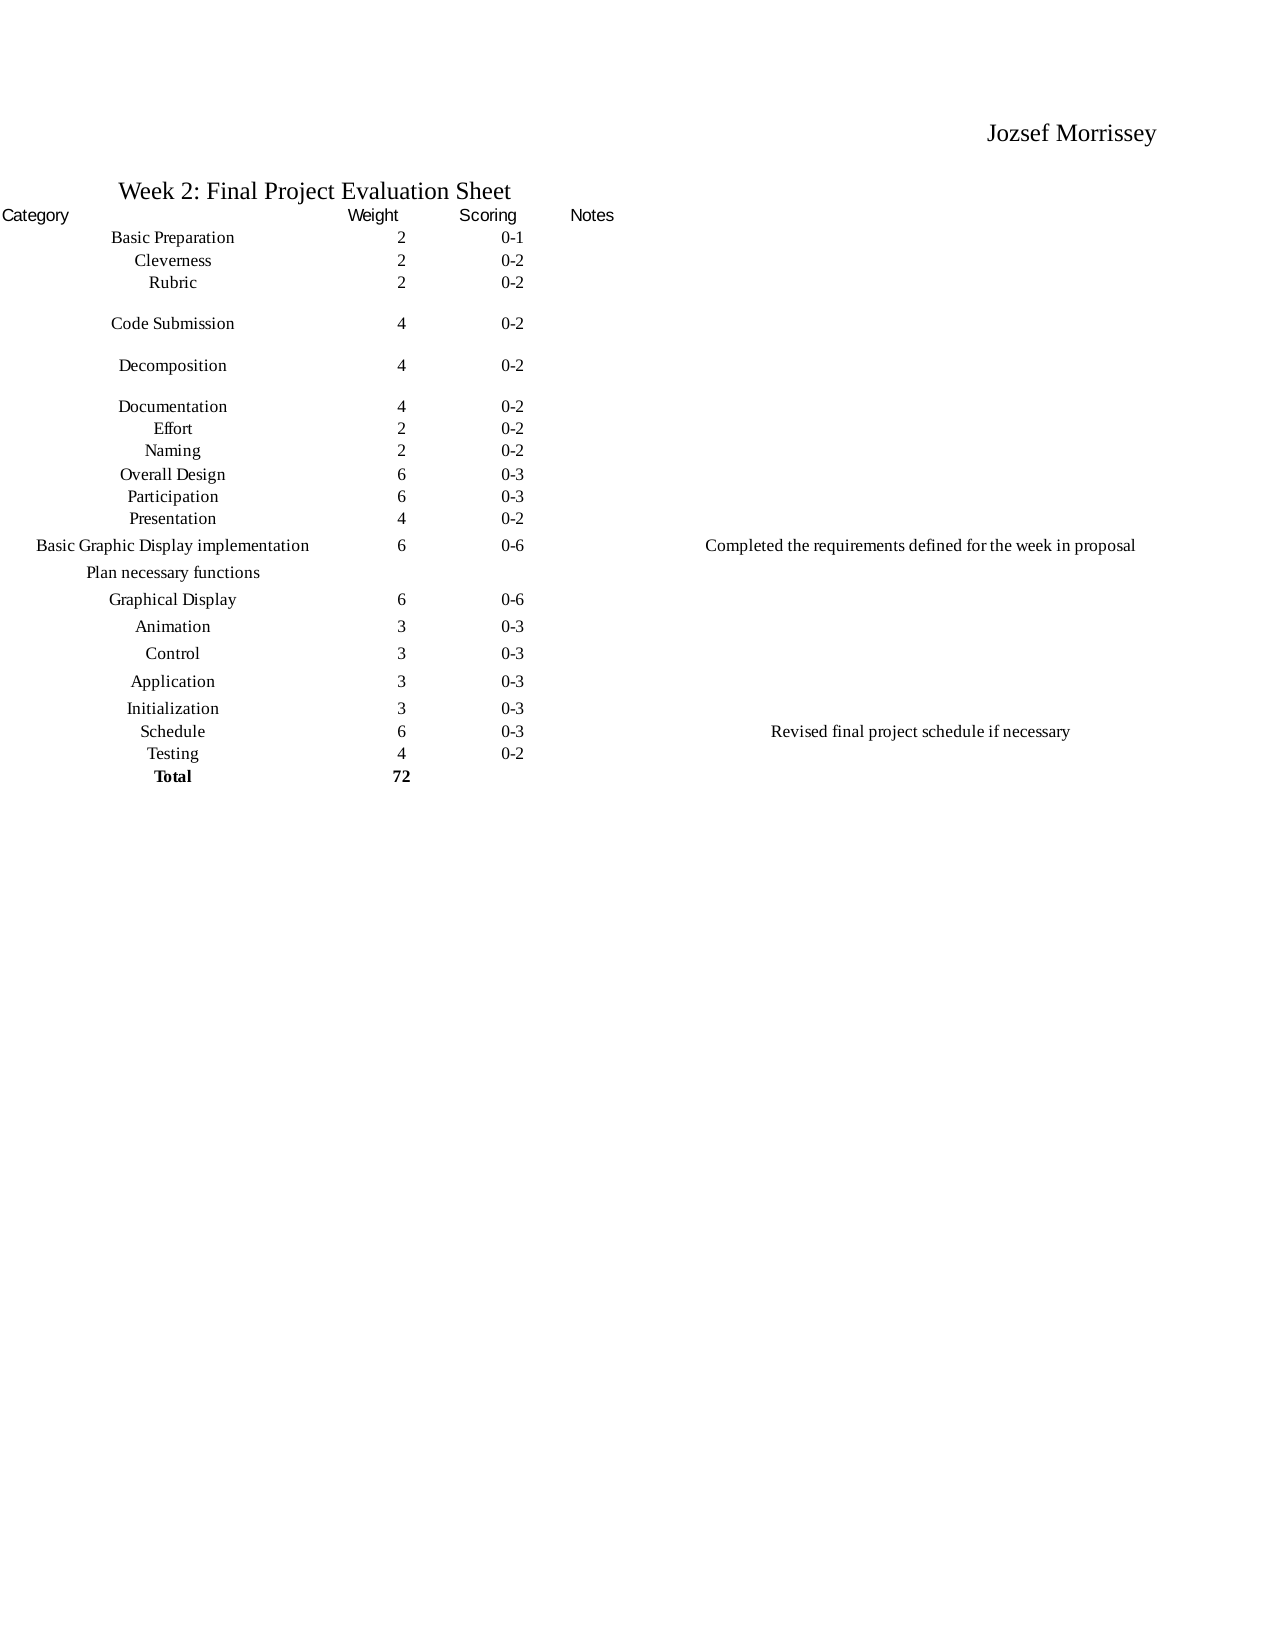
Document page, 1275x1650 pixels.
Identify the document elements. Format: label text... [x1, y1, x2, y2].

text Week 2: Final Project Evaluation Sheet [118, 176, 1157, 205]
